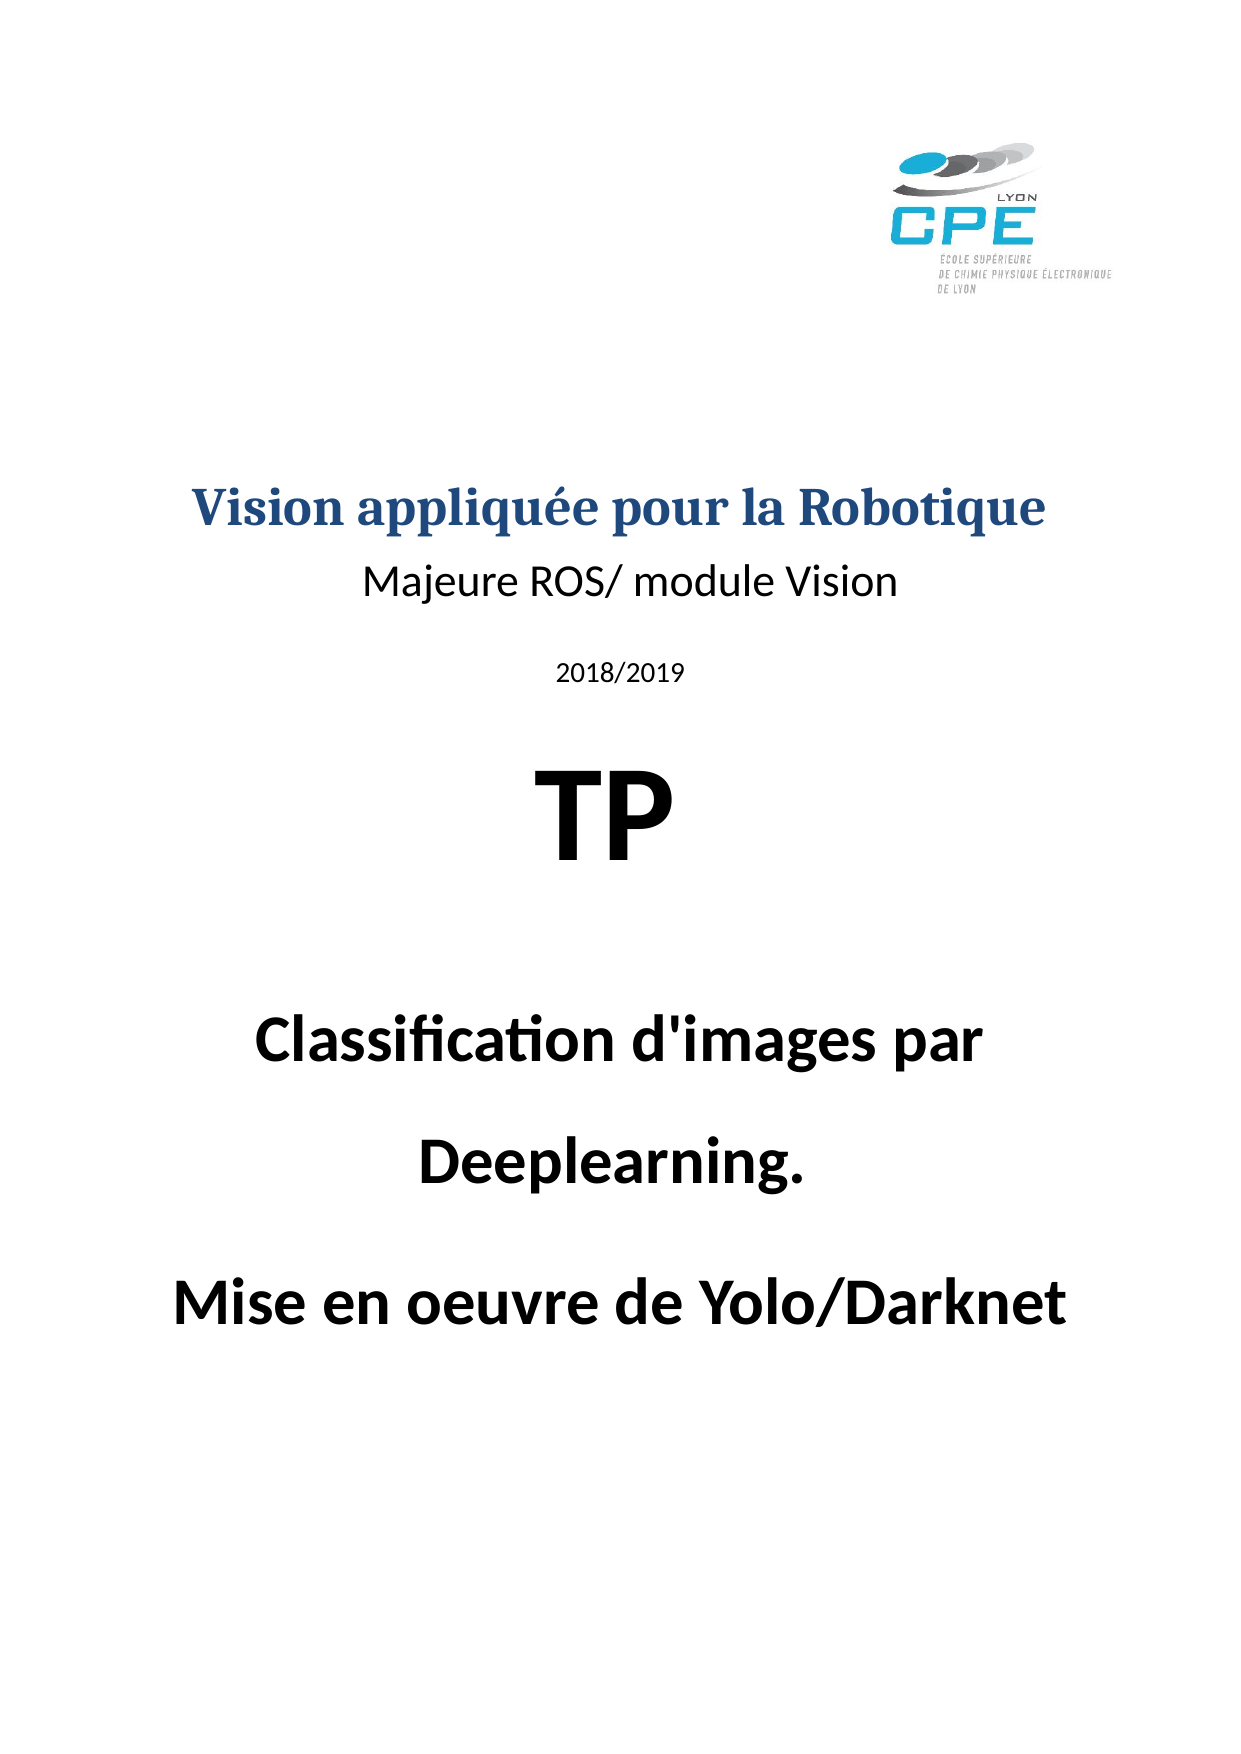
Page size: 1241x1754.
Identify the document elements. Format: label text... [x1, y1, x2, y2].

text Majeure ROS/ module Vision [118, 552, 1122, 608]
text TP [118, 727, 1122, 894]
text Mise en oeuvre de Yolo/Darknet [118, 1260, 1122, 1341]
text 2018/2019 [118, 654, 1122, 690]
text Classification d'images par Deeplearning. [118, 997, 1122, 1200]
picture [868, 130, 1123, 304]
subtitle Vision appliquée pour la Robotique [118, 477, 1122, 539]
